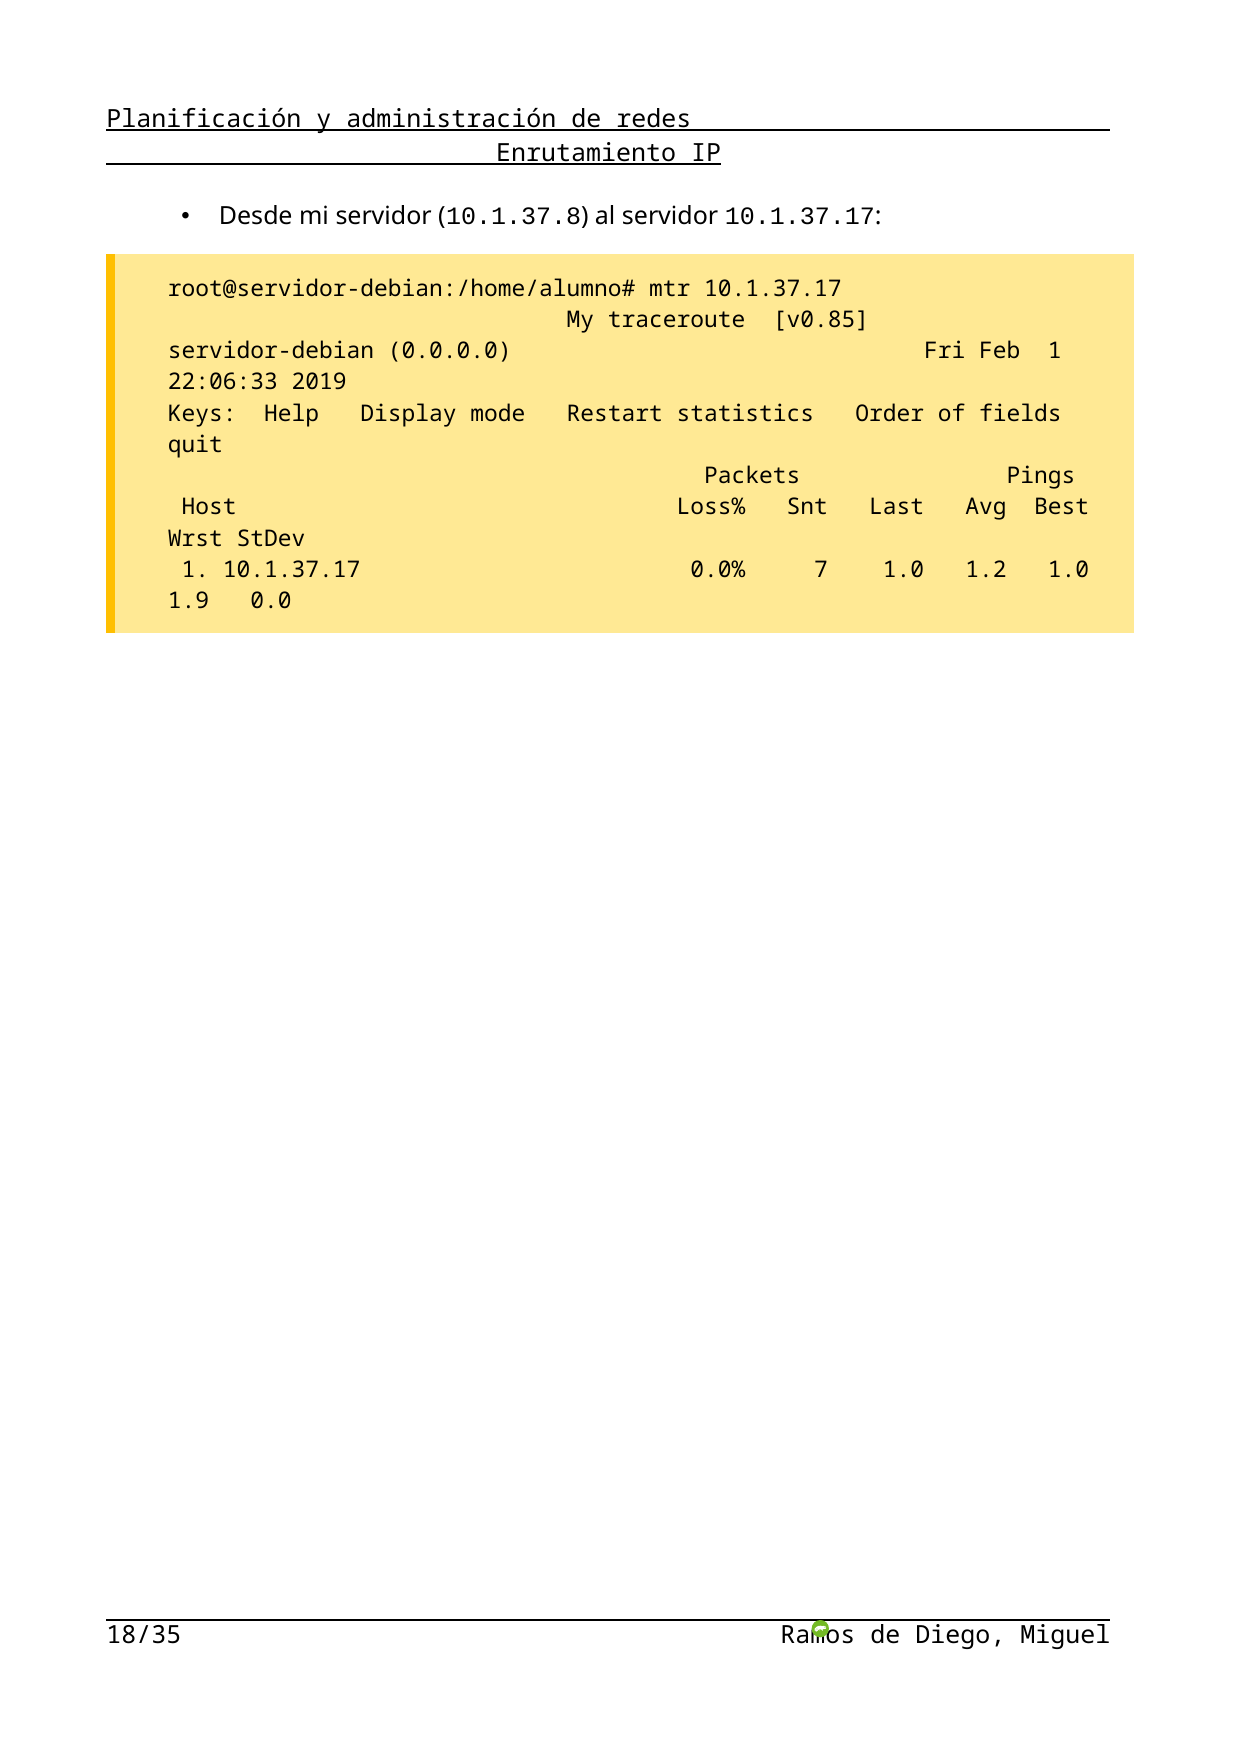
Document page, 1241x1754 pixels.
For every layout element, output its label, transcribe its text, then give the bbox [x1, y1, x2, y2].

text Keys: Help Display mode Restart statistics Order of fields quit [115, 397, 1134, 459]
text My traceroute [v0.85] [115, 303, 1134, 334]
list Desde mi servidor (10.1.37.8) al servidor 10.1.37.17: [181, 198, 1134, 232]
text 1. 10.1.37.17 0.0% 7 1.0 1.2 1.0 1.9 0.0 [115, 553, 1134, 633]
text root@servidor-debian:/home/alumno# mtr 10.1.37.17 [115, 254, 1134, 303]
text Host Loss% Snt Last Avg Best Wrst StDev [115, 490, 1134, 553]
text servidor-debian (0.0.0.0) Fri Feb 1 22:06:33 2019 [115, 334, 1134, 397]
text Packets Pings [115, 459, 1134, 490]
